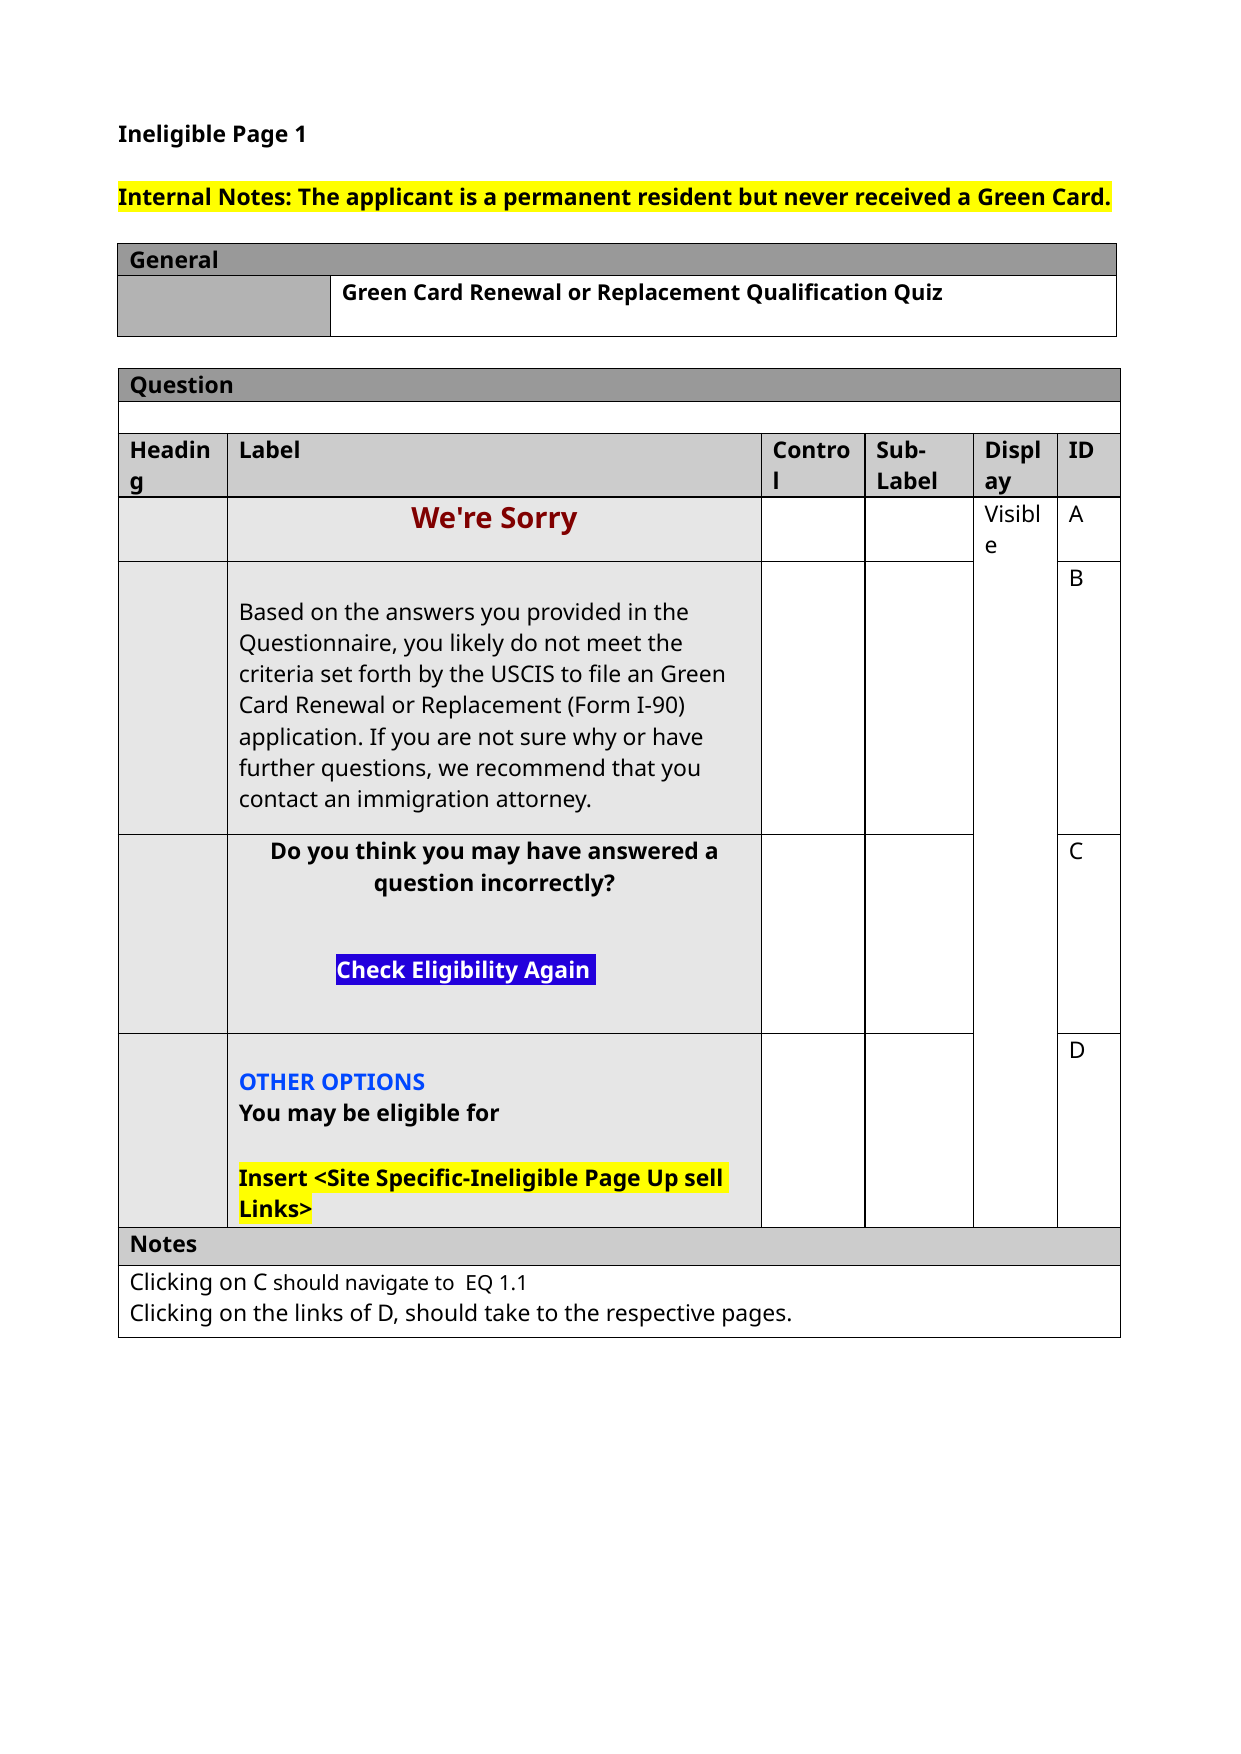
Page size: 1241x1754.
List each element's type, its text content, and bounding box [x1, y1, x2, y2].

table_cell Heading [119, 434, 227, 496]
table_cell Label [228, 434, 761, 496]
table_cell D [1058, 1034, 1120, 1227]
table_header Question [119, 369, 1120, 401]
table_cell Visible [974, 498, 1057, 1227]
text Ineligible Page 1 [118, 118, 1122, 149]
table_cell [119, 1034, 227, 1227]
table_cell [119, 498, 227, 561]
table_cell [866, 498, 973, 561]
table_cell Green Card Renewal or Replacement Qualification Quiz [331, 276, 1116, 336]
table_cell [762, 835, 864, 1033]
table_cell Sub-Label [866, 434, 973, 496]
table_cell Do you think you may have answered a question incorrectly? Check Eligibility Again [228, 835, 761, 1033]
table_cell [866, 562, 973, 834]
table_cell [866, 835, 973, 1033]
table_cell Control [762, 434, 864, 496]
table_cell B [1058, 562, 1120, 834]
table_cell [119, 562, 227, 834]
table_cell A [1058, 498, 1120, 561]
table_cell We're Sorry [228, 498, 761, 561]
table_cell [762, 1034, 864, 1227]
table_cell [866, 1034, 973, 1227]
table_cell [119, 402, 1120, 433]
table_cell [762, 498, 864, 561]
table_cell Display [974, 434, 1057, 496]
table_cell Notes [119, 1228, 1120, 1265]
text Internal Notes: The applicant is a permanent resident but never received a Green Card. [118, 181, 1122, 212]
table_header General [118, 244, 1116, 275]
table_cell C [1058, 835, 1120, 1033]
table_cell [119, 835, 227, 1033]
table_cell [762, 562, 864, 834]
table_cell ID [1058, 434, 1120, 496]
table_cell [118, 276, 330, 336]
table_cell Based on the answers you provided in the Questionnaire, you likely do not meet the criteria set forth by the USCIS to file an Green Card Renewal or Replacement (Form I-90) application. If you are not sure why or have further questions, we recommend that you contact an immigration attorney. [228, 562, 761, 834]
table_cell OTHER OPTIONS You may be eligible for Insert <Site Specific-Ineligible Page Up sell Links> [228, 1034, 761, 1227]
table_cell Clicking on C should navigate to EQ 1.1 Clicking on the links of D, should take to the respective pages. [119, 1266, 1120, 1337]
